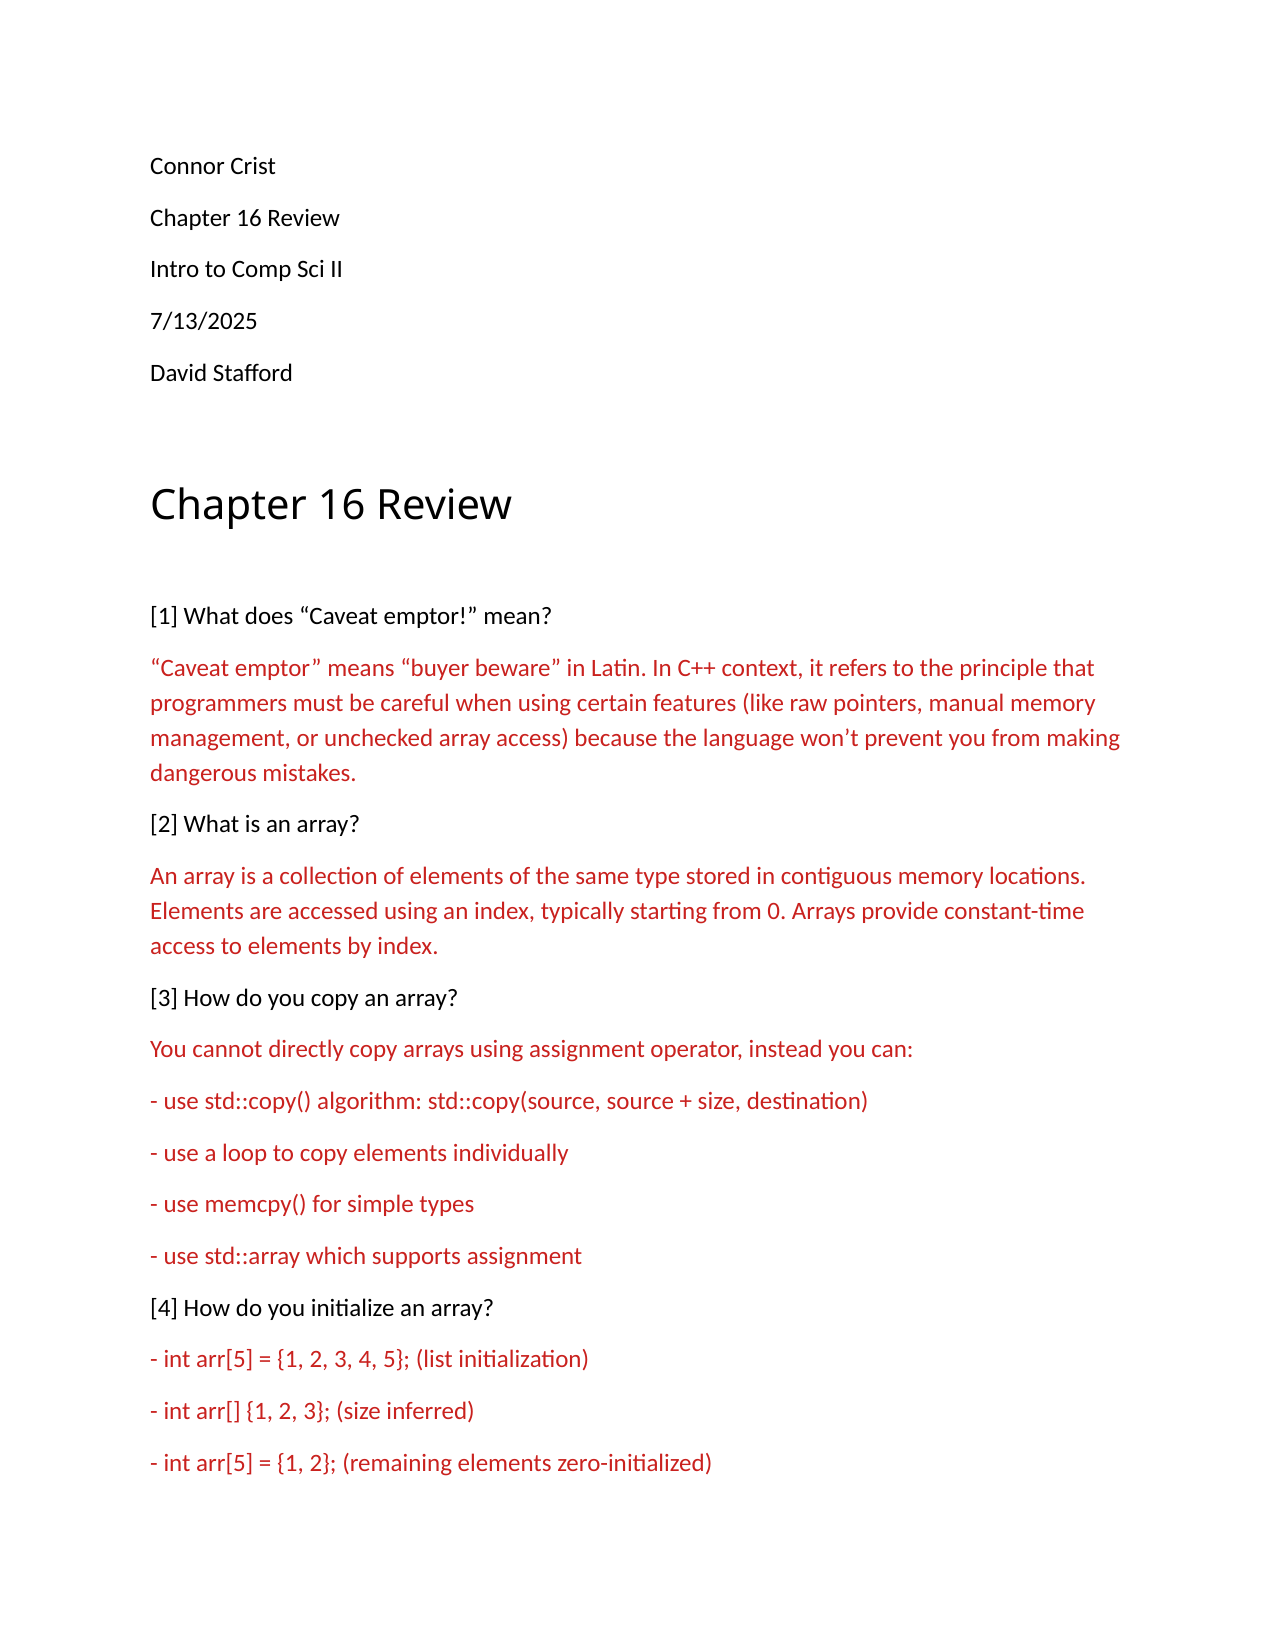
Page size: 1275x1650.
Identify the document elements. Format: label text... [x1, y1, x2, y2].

text You cannot directly copy arrays using assignment operator, instead you can: [150, 1034, 1125, 1064]
text - int arr[] {1, 2, 3}; (size inferred) [150, 1395, 1125, 1426]
text - use memcpy() for simple types [150, 1189, 1125, 1219]
subtitle Chapter 16 Review [150, 475, 1125, 532]
text [4] How do you initialize an array? [150, 1292, 1125, 1322]
text - use std::copy() algorithm: std::copy(source, source + size, destination) [150, 1085, 1125, 1116]
text [2] What is an array? [150, 809, 1125, 839]
text [3] How do you copy an array? [150, 982, 1125, 1012]
text [1] What does “Caveat emptor!” mean? [150, 600, 1125, 631]
text - use a loop to copy elements individually [150, 1137, 1125, 1167]
text “Caveat emptor” means “buyer beware” in Latin. In C++ context, it refers to the principle that programmers must be careful when using certain features (like raw pointers, manual memory management, or unchecked array access) because the language won’t prevent you from making dangerous mistakes. [150, 652, 1125, 787]
text - int arr[5] = {1, 2}; (remaining elements zero-initialized) [150, 1447, 1125, 1477]
text - use std::array which supports assignment [150, 1240, 1125, 1271]
text - int arr[5] = {1, 2, 3, 4, 5}; (list initialization) [150, 1344, 1125, 1374]
text An array is a collection of elements of the same type stored in contiguous memory locations. Elements are accessed using an index, typically starting from 0. Arrays provide constant-time access to elements by index. [150, 860, 1125, 961]
